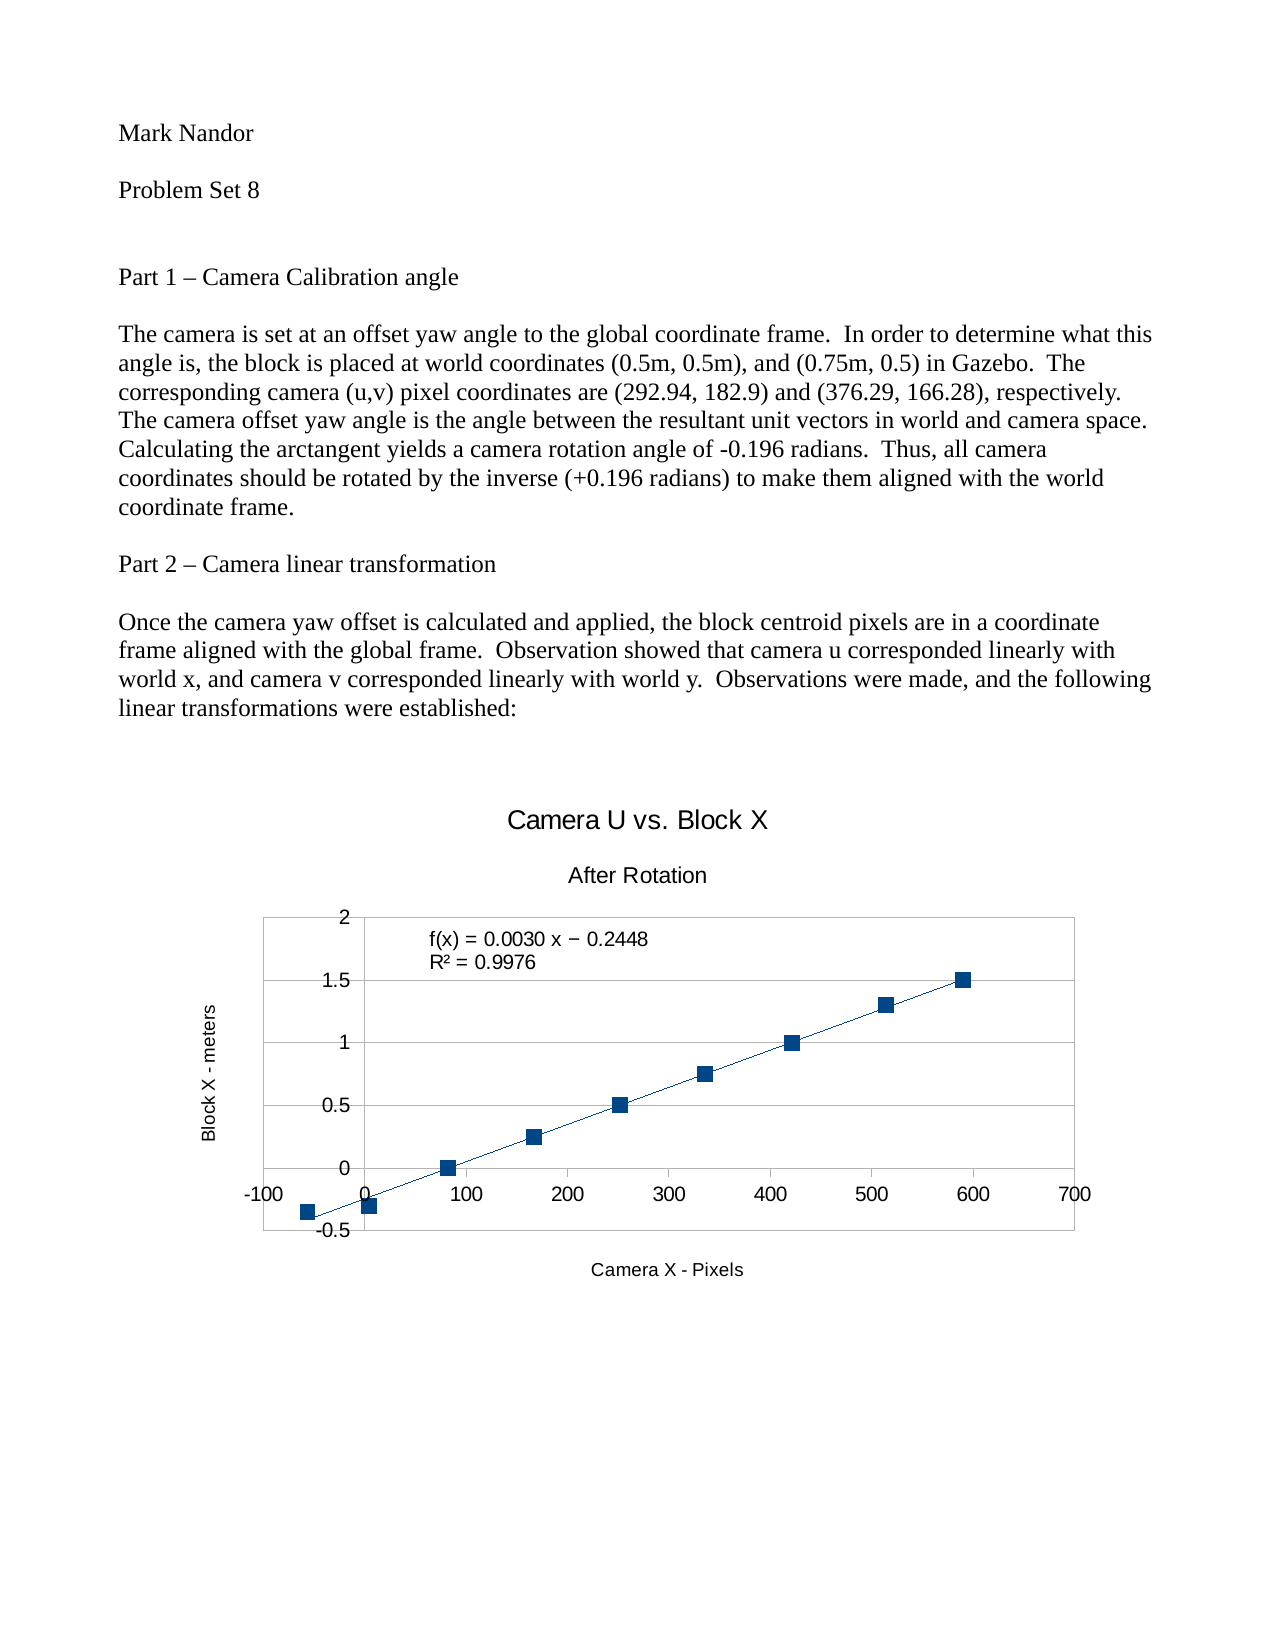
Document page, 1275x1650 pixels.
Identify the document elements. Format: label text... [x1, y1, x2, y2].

text Part 1 – Camera Calibration angle [118, 262, 1157, 291]
text Mark Nandor [118, 118, 1157, 147]
text Part 2 – Camera linear transformation [118, 549, 1157, 578]
text The camera is set at an offset yaw angle to the global coordinate frame. In order to determine what this angle is, the block is placed at world coordinates (0.5m, 0.5m), and (0.75m, 0.5) in Gazebo. The corresponding camera (u,v) pixel coordinates are (292.94, 182.9) and (376.29, 166.28), respectively. The camera offset yaw angle is the angle between the resultant unit vectors in world and camera space. Calculating the arctangent yields a camera rotation angle of -0.196 radians. Thus, all camera coordinates should be rotated by the inverse (+0.196 radians) to make them aligned with the world coordinate frame. [118, 319, 1157, 521]
text Problem Set 8 [118, 176, 1157, 204]
text Once the camera yaw offset is calculated and applied, the block centroid pixels are in a coordinate frame aligned with the global frame. Observation showed that camera u corresponded linearly with world x, and camera v corresponded linearly with world y. Observations were made, and the following linear transformations were established: [118, 607, 1157, 722]
